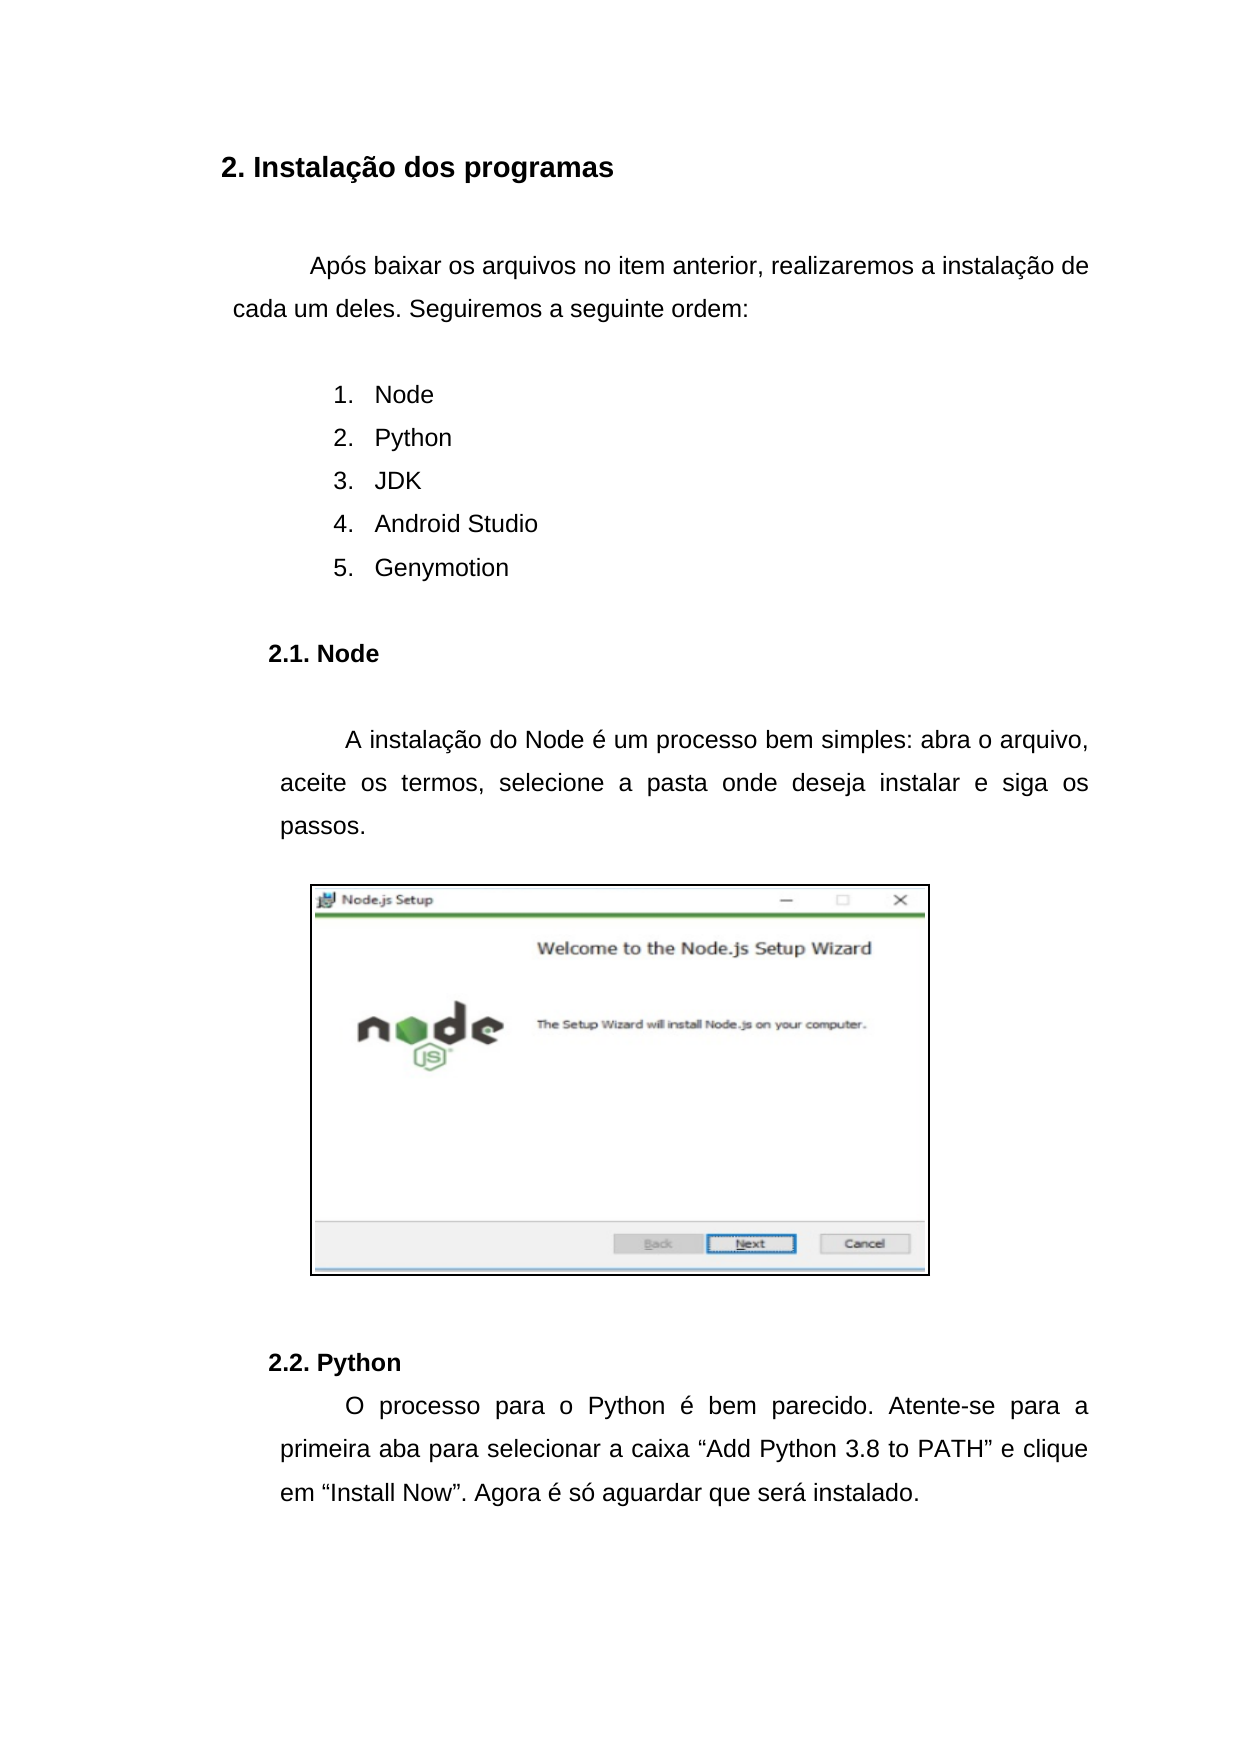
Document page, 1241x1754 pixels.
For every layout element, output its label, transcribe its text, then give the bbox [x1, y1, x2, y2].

list 2. Instalação dos programas [221, 150, 1090, 183]
list Android Studio [333, 509, 1090, 538]
list 2.1. Node [268, 639, 1090, 667]
list 2.2. Python [268, 1348, 1090, 1377]
list Node [333, 380, 1090, 409]
list A instalação do Node é um processo bem simples: abra o arquivo, aceite os termos, selecione a pasta onde deseja instalar e siga os passos. [280, 725, 1090, 840]
list Python [333, 423, 1090, 452]
list JDK [333, 466, 1090, 495]
list O processo para o Python é bem parecido. Atente-se para a primeira aba para selecionar a caixa “Add Python 3.8 to PATH” e clique em “Install Now”. Agora é só aguardar que será instalado. [280, 1391, 1090, 1506]
list Genymotion [333, 552, 1090, 581]
picture [315, 888, 925, 1272]
list Após baixar os arquivos no item anterior, realizaremos a instalação de cada um deles. Seguiremos a seguinte ordem: [233, 251, 1090, 322]
